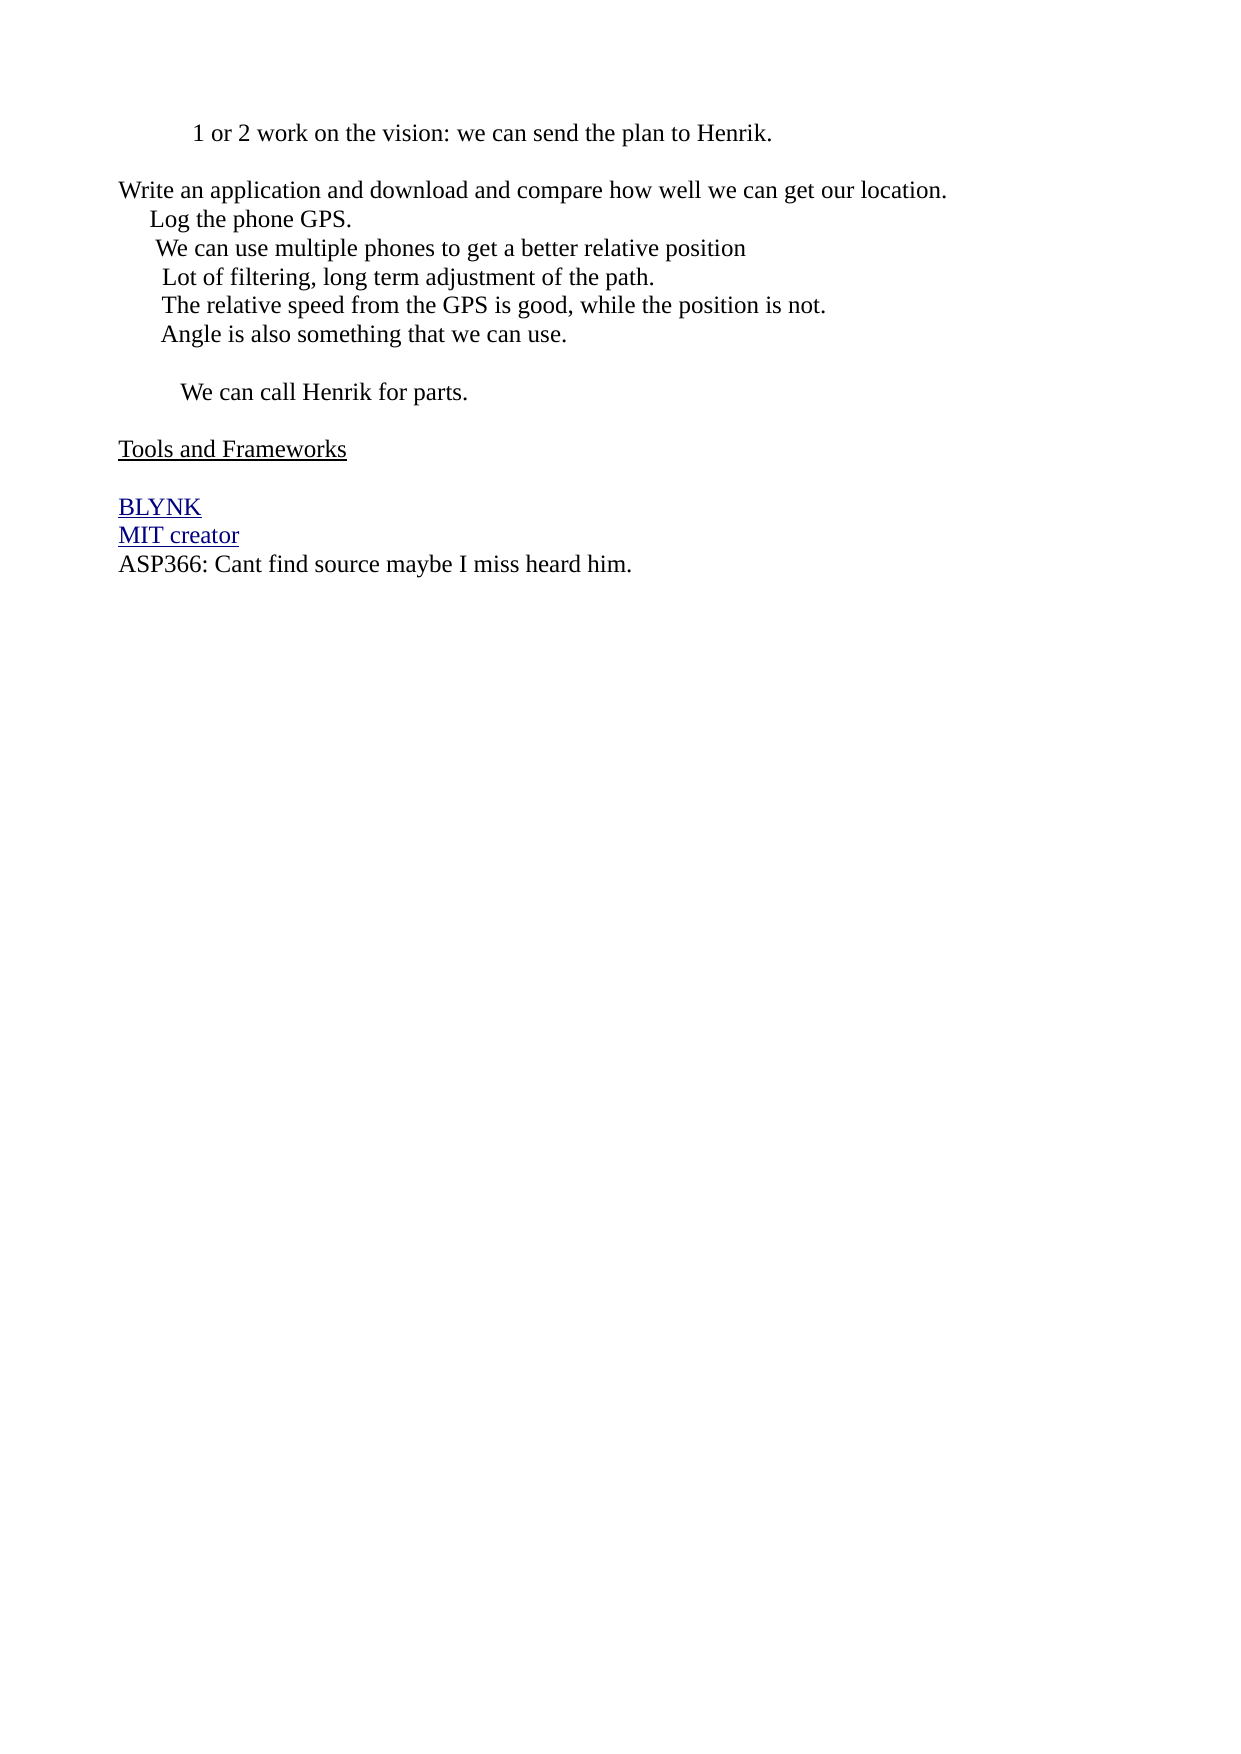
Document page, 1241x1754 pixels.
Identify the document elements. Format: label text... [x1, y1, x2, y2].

text MIT creator [118, 521, 1122, 549]
text Tools and Frameworks [118, 434, 1122, 463]
text We can use multiple phones to get a better relative position [118, 233, 1122, 262]
text Log the phone GPS. [118, 204, 1122, 233]
text Lot of filtering, long term adjustment of the path. [118, 262, 1122, 291]
text ASP366: Cant find source maybe I miss heard him. [118, 549, 1122, 578]
text Write an application and download and compare how well we can get our location. [118, 176, 1122, 204]
text We can call Henrik for parts. [118, 377, 1122, 406]
text 1 or 2 work on the vision: we can send the plan to Henrik. [118, 118, 1122, 147]
text BLYNK [118, 492, 1122, 521]
text Angle is also something that we can use. [118, 319, 1122, 348]
text The relative speed from the GPS is good, while the position is not. [118, 291, 1122, 319]
